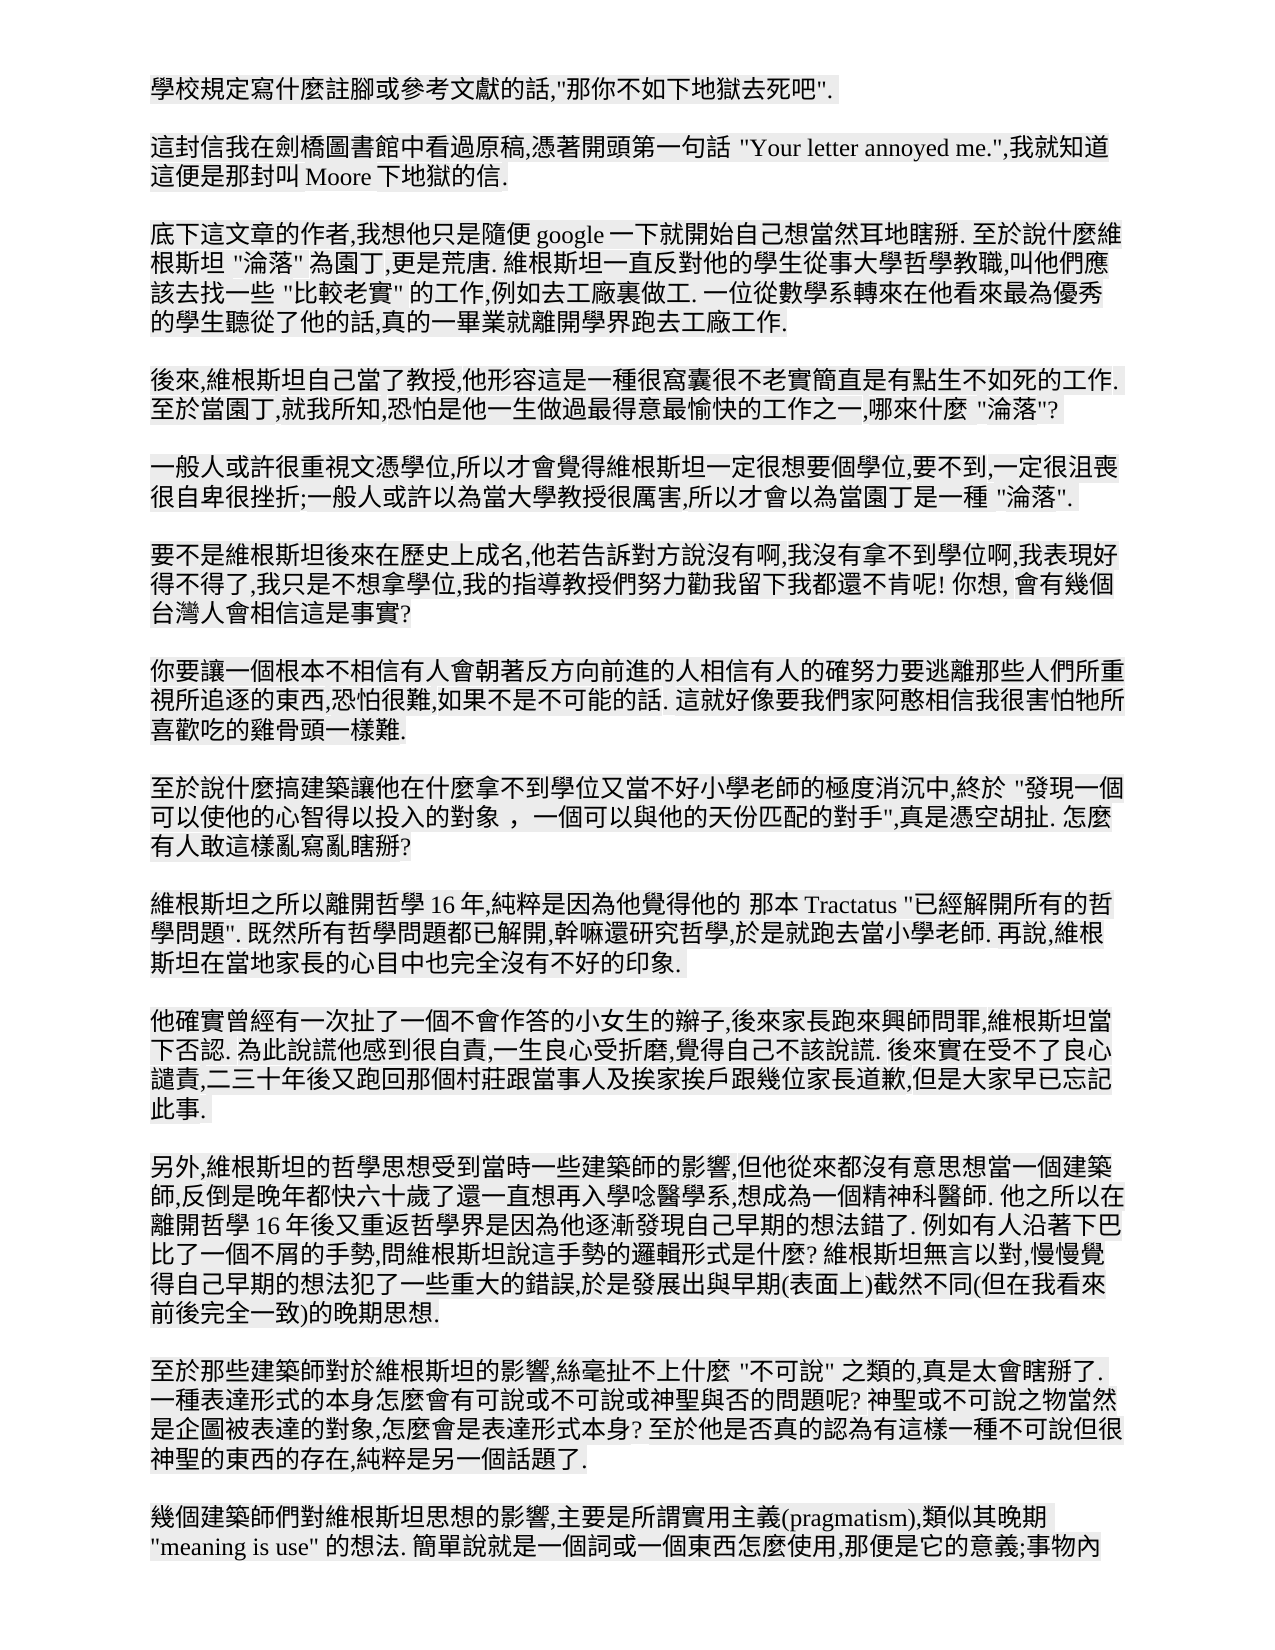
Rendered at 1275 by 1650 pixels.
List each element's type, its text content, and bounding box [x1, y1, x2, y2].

text 除了我所崇拜的范光棣所寫的之外,只要是繁體中文寫的有關維根斯坦的文章,我幾乎一概不讀,因為怕讀了血壓高或憂鬱症發作. 我不敢說用繁體中文寫的有關他的文章 "全部" 都爛,但我確實也很難想像在台灣這樣一個鬼島會有多少人能寫出有關維根斯坦卻不爛的文章. 並不是因為維根斯坦的思想很難理解,或許應該說是很難相信.除非你跟他是一樣的人 (用他的話來講就是 "呼吸著同樣空氣的一小撮人"),否則你大概很難相信世界上會有這樣的人想著這樣一些東西. 懷軒所指出的這文章真的就很爛. 先聲明,我與作者無冤亦無仇,實在也不願開罪他人給自己再多添個敵人;我只是針對文字實話實說. 我自認寫東西很少出錯,至少很難犯下離譜的錯,並不是因為我才高八斗很厲害,而是因為我若知十或知一百,卻只說其一. 我只敢講那些我非常有把握的東西. 但一般台灣人卻只知零點零零零一,但講出來的口氣卻是一百億一千億,隨便就能信口開河. 但讀者們往往看其頭銜便全部買單,毫無最基本的判斷力與鑑賞能力. 我一直不明白台灣學界為何會有這樣一種風氣,似乎都很敢講,特別是人文學科或社會科學,甚至似乎只消花個幾分鐘google一下,馬上就能變成某一門學問的專家. 相對於台灣,西方學界就很少有這樣的問題. 我的指導教授好歹也是維根斯坦及分析哲學這領域的重要學者之一,但在內部研討會上或私下一對一的討論中,一講到早期維根斯坦的 Tractatus,他常會很謙虛地說其實在維根斯坦早期著作這部份我可能比他還懂. 或許他並不是真的這麼認為,而只是一種習慣性的謙虛,但這至少說明了一個學者應有的一種謹慎與自制;簡單說就是當你有把握懂了100之後,再來說其 1 也不遲;而不是倒過來仗著地位信口開河,明明根本是現買現賣的膚淺認知,卻非常敢講,講得好像他真的是個專家似的. 可悲的是讀者們大多缺乏辨識良莠的基本能力. 這位作者不但胡扯維根斯坦的思想,也徹底扭曲維根斯坦的為人,把他說成一個沒出息的窩囊廢了. 例如底下這段: ******維根斯坦在從事他的建築活動之前，正處於一生中的最低潮。雖被羅素（Bertrand Russell）譽為哲學界的接班人，卻因為論文不合格式而拿不到學位；試圖以啟發式教育在鄉村小學教書，卻因嚴格的要求與暴烈的性格得不到村民家長的贊同而黯然離職；想要成為修士在宗教環境中尋求真理卻被教會拒絕，淪落在修道院內為園丁擔任助手。「格特」（ Gretl，瑪格麗特在家中的小名）的邀約使得維根斯坦在覺得世界背離他的沮喪與抑鬱中，發現一個可以使他的心智得以投入的對象 ，一個可以與他的天份匹配的對手。************ 這一整段完全胡說八道,純粹毀謗. 維根斯坦1913年輟學離開劍橋,大學沒畢業,是因為他覺得劍橋沒法教給他什麼東西,而且他很自閉,一直不喜歡劍橋的人事物,很想逃到人煙稀少環境單純的地方去思考邏輯,於是就往挪威深山裏跑. 在他決定輟學去挪威深山裏之前,羅素企圖說服他改變想法,告訴他說 "那地方很暗喔",維根斯坦回答說 "沒關係,我討厭光." 羅素又說,去那裏一個人住 "你會很孤獨喔",維根斯坦說,待在劍橋 "跟這些菁英溝通只是在作賤我自己的心靈". 羅素於是又說,我看你去那裏 "會發瘋",維根斯坦說: "上帝會保有我的神志清明". 羅素聞言黯然,知道維根斯坦非離開不可. 維根斯坦大學才唸五個學期就輟學,根本沒去想到什麼畢業證書這回事,而不是什麼 "論文格式不合" 所以拿不到學位很傷心很沮喪.維根斯坦若是窩囊到會去想著什麼學位或文憑,那他所寫的一切便不值得重視,至少將不再值得我的重視. 事實上,劍橋哲學系當時的系主任Moore後來曾主動跑去深山裏找到維根斯坦,希望想辦法給他一張大學文憑,於是在跟維根斯坦有關邏輯的談話中做了點筆記,而且還拿到維根斯坦寫的一篇有關邏輯的筆記(即後來的 "Notes on Logic"). Moore離去前告訴維根斯坦說,憑這文章應該就能拿到一張大學文憑. 維根斯坦不置可否. 不久之後,Moore寫信給維根斯坦說,根據劍橋的規定,一定要有二手文獻(references),同時也要有註腳(footnotes),希望維根斯坦做點形式上的修改,然後就能幫他弄到一張大學畢業證書. 維根斯坦不但不領情,而且在給 Moore的回信中開頭就罵說 "你的來信真是把我給激怒了". 信末罵得更難聽, 維根斯坦說,如果Moore認為他有資格得到這文憑卻一定要叫他根據什麼學校規定寫什麼註腳或參考文獻的話,"那你不如下地獄去死吧". 這封信我在劍橋圖書館中看過原稿,憑著開頭第一句話 "Your letter annoyed me.",我就知道這便是那封叫Moore下地獄的信. 底下這文章的作者,我想他只是隨便google一下就開始自己想當然耳地瞎掰. 至於說什麼維根斯坦 "淪落" 為園丁,更是荒唐. 維根斯坦一直反對他的學生從事大學哲學教職,叫他們應該去找一些 "比較老實" 的工作,例如去工廠裏做工. 一位從數學系轉來在他看來最為優秀的學生聽從了他的話,真的一畢業就離開學界跑去工廠工作. 後來,維根斯坦自己當了教授,他形容這是一種很窩囊很不老實簡直是有點生不如死的工作. 至於當園丁,就我所知,恐怕是他一生做過最得意最愉快的工作之一,哪來什麼 "淪落"? 一般人或許很重視文憑學位,所以才會覺得維根斯坦一定很想要個學位,要不到,一定很沮喪很自卑很挫折;一般人或許以為當大學教授很厲害,所以才會以為當園丁是一種 "淪落". 要不是維根斯坦後來在歷史上成名,他若告訴對方說沒有啊,我沒有拿不到學位啊,我表現好得不得了,我只是不想拿學位,我的指導教授們努力勸我留下我都還不肯呢! 你想, 會有幾個台灣人會相信這是事實? 你要讓一個根本不相信有人會朝著反方向前進的人相信有人的確努力要逃離那些人們所重視所追逐的東西,恐怕很難,如果不是不可能的話. 這就好像要我們家阿憨相信我很害怕牠所喜歡吃的雞骨頭一樣難. 至於說什麼搞建築讓他在什麼拿不到學位又當不好小學老師的極度消沉中,終於 "發現一個可以使他的心智得以投入的對象 ，一個可以與他的天份匹配的對手",真是憑空胡扯. 怎麼有人敢這樣亂寫亂瞎掰? 維根斯坦之所以離開哲學16年,純粹是因為他覺得他的 那本Tractatus "已經解開所有的哲學問題". 既然所有哲學問題都已解開,幹嘛還研究哲學,於是就跑去當小學老師. 再說,維根斯坦在當地家長的心目中也完全沒有不好的印象. 他確實曾經有一次扯了一個不會作答的小女生的辮子,後來家長跑來興師問罪,維根斯坦當下否認. 為此說謊他感到很自責,一生良心受折磨,覺得自己不該說謊. 後來實在受不了良心譴責,二三十年後又跑回那個村莊跟當事人及挨家挨戶跟幾位家長道歉,但是大家早已忘記此事. 另外,維根斯坦的哲學思想受到當時一些建築師的影響,但他從來都沒有意思想當一個建築師,反倒是晚年都快六十歲了還一直想再入學唸醫學系,想成為一個精神科醫師. 他之所以在離開哲學16年後又重返哲學界是因為他逐漸發現自己早期的想法錯了. 例如有人沿著下巴比了一個不屑的手勢,問維根斯坦說這手勢的邏輯形式是什麼? 維根斯坦無言以對,慢慢覺得自己早期的想法犯了一些重大的錯誤,於是發展出與早期(表面上)截然不同(但在我看來前後完全一致)的晚期思想. 至於那些建築師對於維根斯坦的影響,絲毫扯不上什麼 "不可說" 之類的,真是太會瞎掰了. 一種表達形式的本身怎麼會有可說或不可說或神聖與否的問題呢? 神聖或不可說之物當然是企圖被表達的對象,怎麼會是表達形式本身? 至於他是否真的認為有這樣一種不可說但很神聖的東西的存在,純粹是另一個話題了. 幾個建築師們對維根斯坦思想的影響,主要是所謂實用主義(pragmatism),類似其晚期 "meaning is use" 的想法. 簡單說就是一個詞或一個東西怎麼使用,那便是它的意義;事物內部並不蘊涵任何先驗的意義或本質性的意義存在. 維根斯坦幾位兄長罹患憂鬱症,而且自殺身亡. 他自己也曾企圖自殺,準備去上吊,連繩子都買好了,準備搭火車去深山裏找個地方上吊.後來卻在車上讀了托爾斯泰的 "天國在你心中" 這本書,深受感動,打消自殺念頭. 之後逢人便推薦該書,說是那本書救了他. 至於維根斯坦親自設計的這棟屋子,我兩三年前才剛去過,還在裏頭和一群保加利亞人歌舞同歡待了一個晚上. 那地方雖在奧地利,卻已捐給保加利亞政府,應該是不太歡迎拍照的,但我還是發揮狗仔精神給裏裏外外偷拍了好多張照片,特別是一定要拍到著名的房門把手,我是躲到廁所裏偷拍,但因為夜裏不敢打光,偷拍效果不佳,純粹是自慰,給自己一點彷彿生命並不孤獨彷彿生命依然充滿著理解與希望的自我安慰. 最後,我並不是要評論底下這文章,這文章亂寫一通,只能得零分,若要一一糾正,恐怕得寫上一本書才行了. 陳真 ============ Published by 誠品講堂 07 Oct 2010 建議預讀。【建築】建築，無法言說卻真正重要的事╱曾成德 按：本文為2007年出版的《建築學的14道醍醐味》一書推薦序，曾成德老師解析哲學家維根斯坦的建築作品，從有形的設計中閱讀無形的理性與美感。在第40期城市建築家課程開課之前，不妨先讀讀這篇精采好文! 課程介紹:【週三 】10/13-12/15∣3X3+1——當代建築的標籤雲∣曾成徳 建築，無法言說卻真正重要的事 ╱曾成德（交通大學建築研究所教授） I. 也許你會覺得哲學非常難搞，我跟你說，比起來，想要成為一個好建築師所面對的挑戰，那才真正叫做高難度。當我在維也納為我的姐姐蓋她的房子時，我真是每天都筋疲力竭到只能有力氣在晚上把自己泡在戲院裡。 ——維根斯坦（Ludwig Wittgenstein），私人信札 一九二六年至一九二八年間，哲學家維根斯坦受他的姐姐瑪格麗特（Margaret Stonborough-Wittgenstein）之邀設計一棟住宅。被維根斯坦家人與友人暱稱為崑德曼街屋（ Kundmanngasse）的這棟住宅，在建築界通常將其歸類為近似現代主義先驅者魯斯（Adolf Loos）風格的作品。事實上，魯斯的確曾在設計階段就看過這棟由他的好友維根斯坦與他的兩個學生英格曼（ Paul Engelmann）與郭格（Jacques Groag）所合作的作品的草圖，更在住宅完工後造訪過它。 然而，比它的建築風格更為重要的可能是它的空間組織、細部工法以及整體比例。維根斯坦以他對親人生活習慣的瞭解，更動了英格曼原始的平面配置；以他自孩提時代對機械的天份，發展出前所未見的金屬細部；更以他對數學與邏輯的嚴謹態度，賦予了極度講究的空間比例關係。另一方面，對維根斯坦本人而言，這棟建築的重要性，則是在他不眠不休地為這棟房子注入了極度濃烈的熱情之同時，也將他自己從自我毀滅的邊緣中解救回來。 維根斯坦在從事他的建築活動之前，正處於一生中的最低潮。雖被羅素（Bertrand Russell）譽為哲學界的接班人，卻因為論文不合格式而拿不到學位；試圖以啟發式教育在鄉村小學教書，卻因嚴格的要求與暴烈的性格得不到村民家長的贊同而黯然離職；想要成為修士在宗教環境中尋求真理卻被教會拒絕，淪落在修道院內為園丁擔任助手。「格特」（ Gretl，瑪格麗特在家中的小名）的邀約使得維根斯坦在覺得世界背離他的沮喪與抑鬱中，發現一個可以使他的心智得以投入的對象 ，一個可以與他的天份匹配的對手。 建築成了維根斯坦的救贖。借用他在前期鉅著《邏輯哲學論叢》（Tractatus Logico-Philosophicus）的比喻，建築成了他「藉以爬升超越自我的階梯」。然而與其將建築視為維根斯坦邏輯的具體呈現，倒不如說它超乎邏輯或語言，正如同倫理學、神學與美學，是生命中「我們無法言語但卻真正重要」的部份。 II. 當我手握著尺規站在桌邊時 莫非一定我得丈量桌子 難道有時我不也該檢查一下量尺？ ——維根斯坦《哲學評述手稿》（Manuscript：Philosophische Bemerkungen XVII） 維根斯坦對他的建築作品的細部相當堅持。他的另一個姐姐荷明（Hermine）在回憶錄裡提起，維根斯坦光是為了房間角落一對左右對稱、直角相向的鑄鐵暖爐，就花了一年時間才讓他稱心。而為了維持大片落地門窗的窗框寬窄尺寸比例正確，八家維也納廠商只有一家自認有工程承做能力，而且經過一連串的工法研發與技術實驗後，才得以達成維根斯坦的要求。維也納地區最為膾炙人口的故事則不外是，在住宅接近完工之際，維根斯坦要求大廳天花得提高三公分。 崑德曼街屋處處充滿了令人驚豔的細部設計，包括各種門把五金、地坪分割與色彩計畫等。其中最具開創性的可能是維根斯坦為面對東西兩個大露台的大落地窗所設計的金屬窗簾。為了保持開口的素淨簡潔，窗戶不裝設織品窗簾；而在房間需要隱私時，由滑輪裝置從地下室裡升起一片片的金屬屏幕。 但是，對我而言，維根斯坦最具啟發性的設計在於住宅室內一對對的雙層對開門。這些雙層對開門成對出現，與牆面齊平，雙雙隔著牆壁的厚度相對而立，並且每一層的對開門各自由牆的兩面彼此分別開向相反的方向。誠然，雙層門窗的出現常常是為了隔絕溫度與聲音；然而，在室內大廳與客廳之間亦裝設了雙層對開門，說明了維根斯坦的意圖遠超過建築物理的考慮因素。成對的玻璃面與牆壁厚度的兩側平面齊平，彷若說明牆面上的窗門即意味著虛的透明牆面，闡明了建築的開口即為實牆上的虛面。然而，另一方面，這兩個虛面成對的玻璃門又創造出另一個層次的虛空間，恍似門檻註記了牆面的切割與邊界，突顯了由空間進另一空間的過渡。 領導崑德曼街屋保存運動的建築學者賴德納（Bernhard Leitner）曾說，維根斯坦在此為我們解析一個無形中的動作，並賦予它一個有意識的形式。或許我們可以進一步說，維根斯坦在建築上的成就，在於使 得像「離開」或 「進入 」這一類的抽象概念進入我們的感官知覺。也就是說，維根斯坦藉著崑德曼街屋為我們指出藝術，或著說美學的作用，在於使我們生命中時間裡的做為得以在世界裡的空間中被感知。他使我們理解空間的關係，世界的架構。如此，生命中不可言說的狀態在建築中有了形式。 III. 哲學其實在許多面向上就如同建築， 它是一種自我的追尋。 追尋對自我的一種理解力， 一種世界觀（以及對它的一種想望） ——維根斯坦《哲學法則手稿》（Manuscript, VIII. Bemerkungen zur Philosophischen Grammatik WA4.124.10） 崑德曼街屋是銜接維根斯坦哲學論叢與哲學研究兩大時期唯一的橋樑，也是他「藉以爬升超越自我（並得以丟棄）的階梯」。然而維根斯坦死前寫給瑪格麗特的最後一封信函才真正地為我們透露崑德曼街屋，或者更正確地說，建築，對維根斯坦的意義。 「昨天我突然想起崑德曼街屋，」維根斯坦對他的姐姐寫道，「你把它維持得多麼歡愉，多麼大器。在這些事情上你我彼此心有靈犀。」建築如同音樂，對維根斯坦而言，它無須言語，不可言說（ spoken），僅能展現（shown ）；是一種形式，一種姿態（gesture）。它表達一種理解力，它 以其姿態展現出一種精準確然的觀看世界的方式。 收集在本書裡的日本建築家的論述，展現出他們各自理解建築的方式與觀看世界的觀點。幾乎像是維根斯坦的箴言般，松山老師在他的午課中 說：「建築師的存在是為了試著去注視…看不到的風景。將這個看不見的風景變成看得見的具體形象，便是建築師所需扮演的角色與被賦予的任務。」而木下老師則在晚課中提醒我們：「當我們把建築這種抽象的詞彙掛在嘴邊時，便看不出實際存在的建築的弔詭之處……」。 雖然這些對於建築的各個觀點並非完整地建立於一個大的結構系統中，卻反而恍若刻舟求劍或瞎子摸象般地為我們拼湊出當前建築流變多元的地景與形貌。正如同當代文化研究學者伊格頓（Terry Eagleton）所言，我們目前已處於「理論之後（After Theory）」。隨著新世紀的開啟，建築的大理論時代已逝。本書如光譜般呈現日本當代建築名家的創作的心路歷程（如安藤老師或妹島老師），技術美學的探求（如佐佐木老師或西澤老師），環境的倫理價值（如內藤老師或水津老師），以及對文化的追索或與社會的連結（如藤森老師或松村老師）等等。透過這些建築家的世界觀，我們得以一窺建築的成分，並反思自己的建築觀，這正是本書的價值所在。 [150, 75, 1125, 1561]
